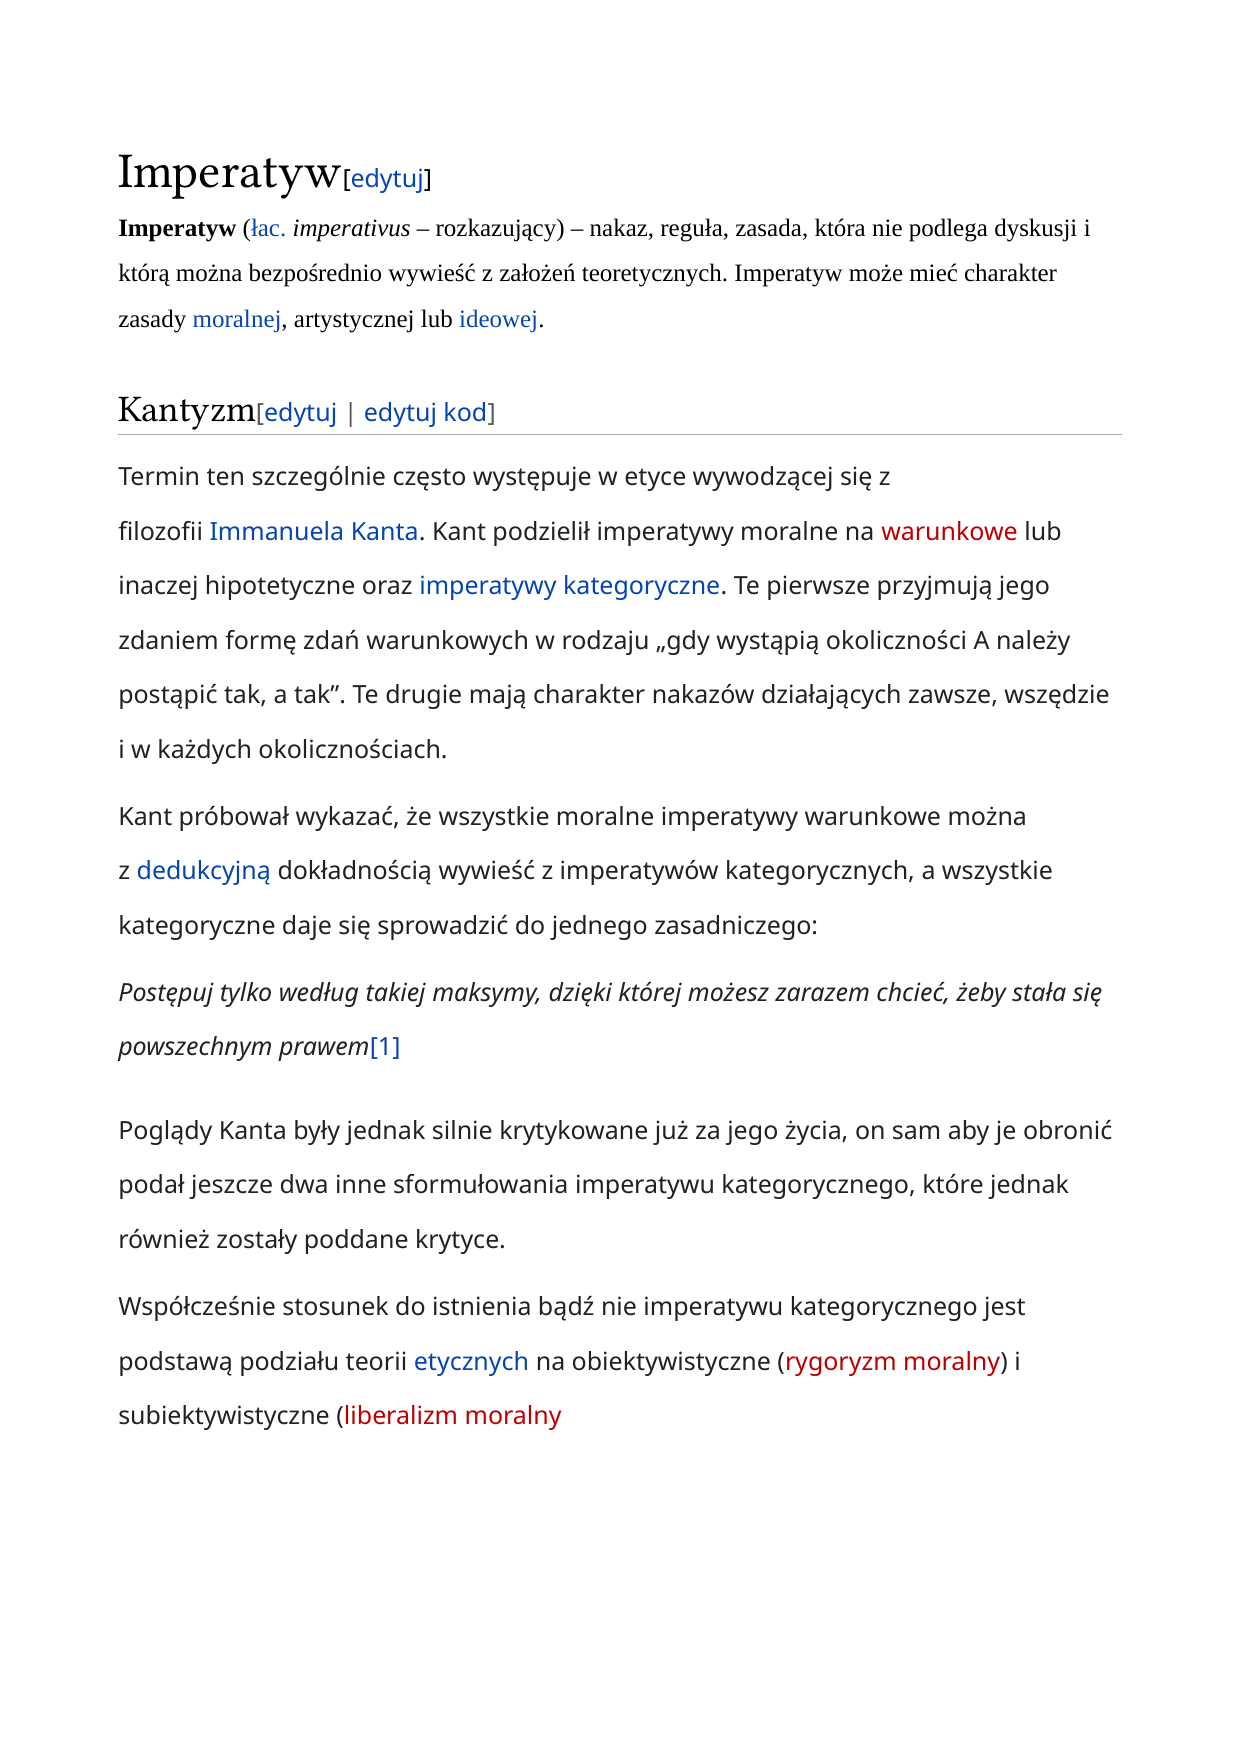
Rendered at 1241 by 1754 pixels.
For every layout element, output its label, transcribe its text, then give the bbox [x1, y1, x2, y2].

subtitle Imperatyw[edytuj] [118, 143, 1122, 200]
subtitle Kantyzm[edytuj | edytuj kod] [118, 388, 1122, 434]
list Postępuj tylko według takiej maksymy, dzięki której możesz zarazem chcieć, żeby stała się powszechnym prawem[1] [118, 974, 1122, 1063]
text Termin ten szczególnie często występuje w etyce wywodzącej się z filozofii Immanuela Kanta. Kant podzielił imperatywy moralne na warunkowe lub inaczej hipotetyczne oraz imperatywy kategoryczne. Te pierwsze przyjmują jego zdaniem formę zdań warunkowych w rodzaju „gdy wystąpią okoliczności A należy postąpić tak, a tak”. Te drugie mają charakter nakazów działających zawsze, wszędzie i w każdych okolicznościach. [118, 459, 1122, 765]
text Imperatyw (łac. imperativus – rozkazujący) – nakaz, reguła, zasada, która nie podlega dyskusji i którą można bezpośrednio wywieść z założeń teoretycznych. Imperatyw może mieć charakter zasady moralnej, artystycznej lub ideowej. [118, 213, 1122, 333]
text Współcześnie stosunek do istnienia bądź nie imperatywu kategorycznego jest podstawą podziału teorii etycznych na obiektywistyczne (rygoryzm moralny) i subiektywistyczne (liberalizm moralny [118, 1289, 1122, 1432]
text Kant próbował wykazać, że wszystkie moralne imperatywy warunkowe można z dedukcyjną dokładnością wywieść z imperatywów kategorycznych, a wszystkie kategoryczne daje się sprowadzić do jednego zasadniczego: [118, 798, 1122, 941]
text Poglądy Kanta były jednak silnie krytykowane już za jego życia, on sam aby je obronić podał jeszcze dwa inne sformułowania imperatywu kategorycznego, które jednak również zostały poddane krytyce. [118, 1113, 1122, 1256]
